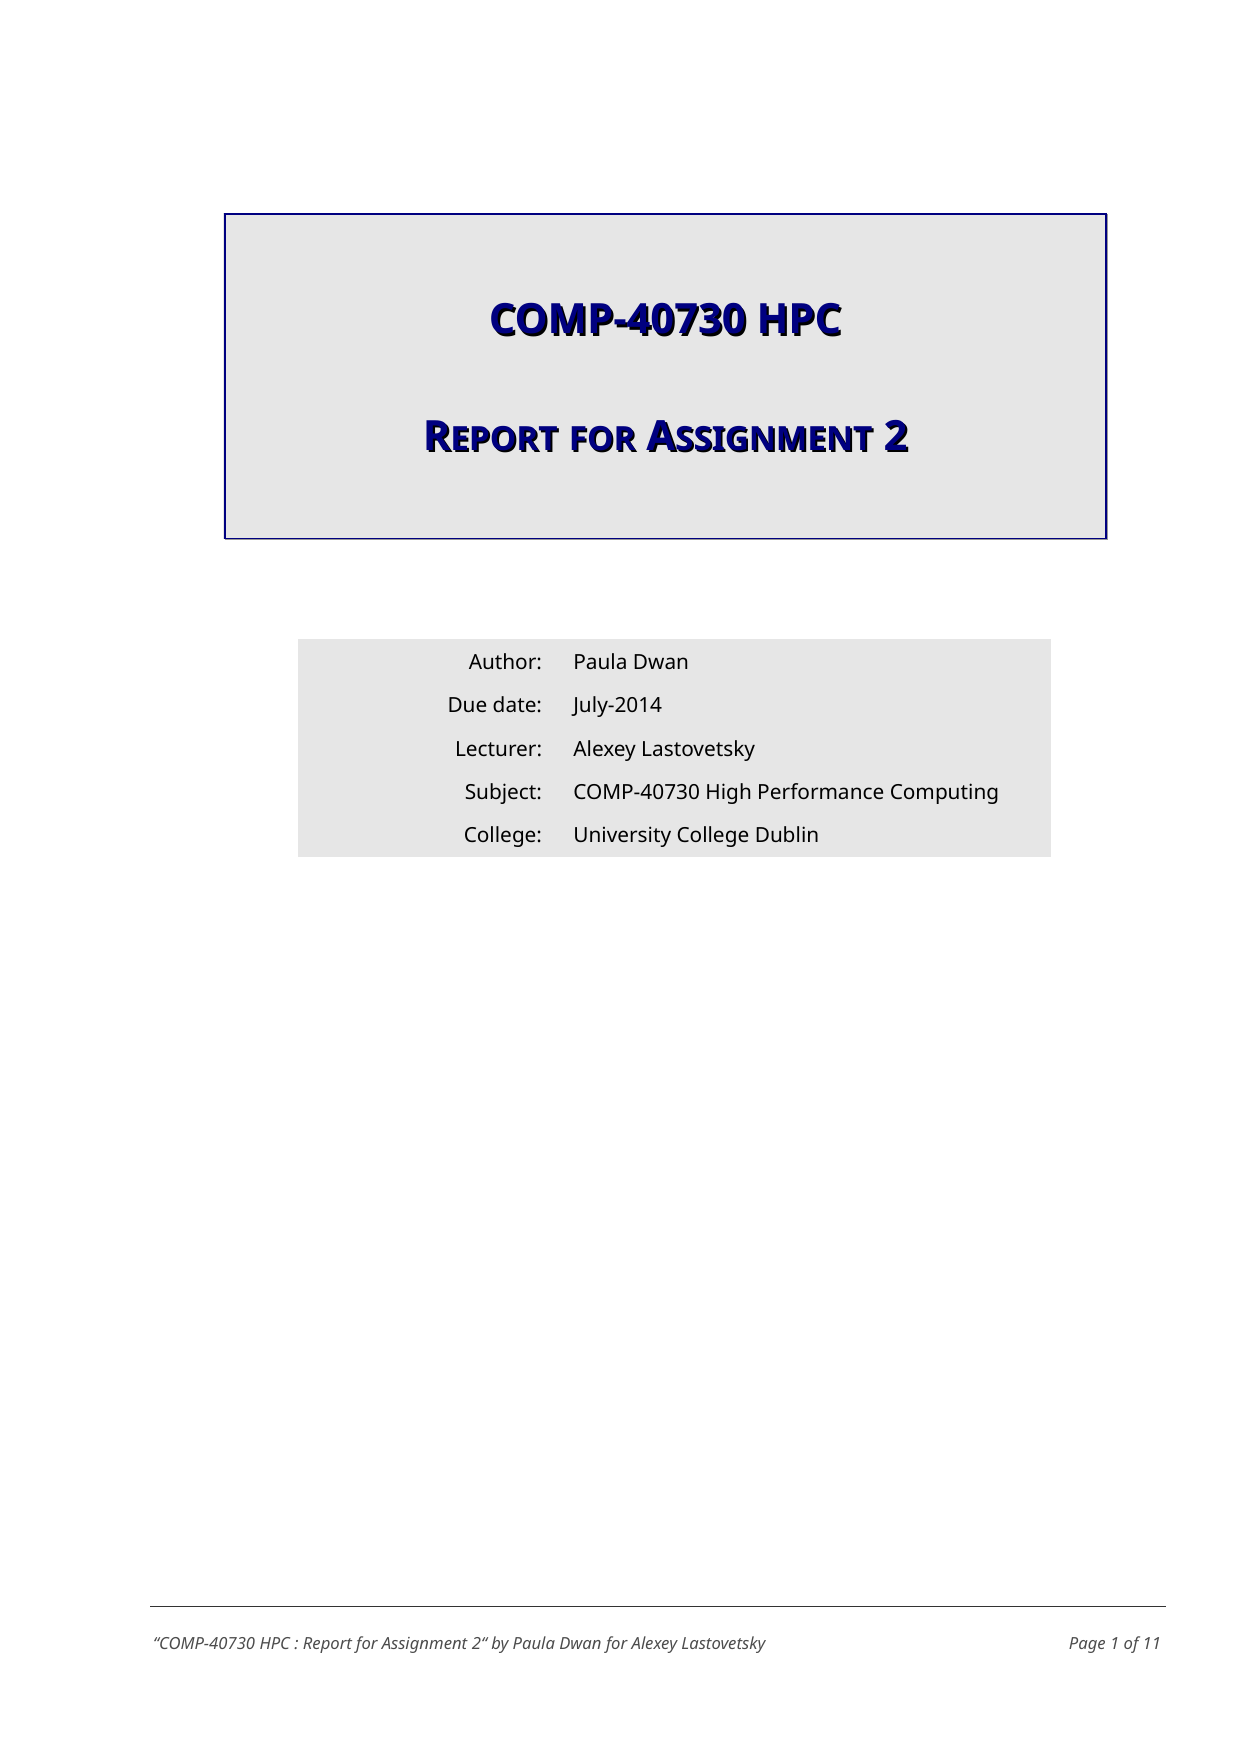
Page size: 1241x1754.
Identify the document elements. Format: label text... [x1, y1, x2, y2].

table_cell Subject: [298, 770, 542, 813]
table_cell Lecturer: [298, 726, 542, 770]
table_cell COMP-40730 High Performance Computing [542, 770, 1051, 813]
table_cell Due date: [298, 683, 542, 726]
table_header Author: [298, 639, 542, 683]
table_header Paula Dwan [542, 639, 1051, 683]
table_cell University College Dublin [542, 813, 1051, 857]
table_cell July-2014 [542, 683, 1051, 726]
title COMP-40730 HPC [226, 215, 1105, 330]
table_cell College: [298, 813, 542, 857]
table_cell Alexey Lastovetsky [542, 726, 1051, 770]
title Report for Assignment 2 [226, 330, 1105, 538]
